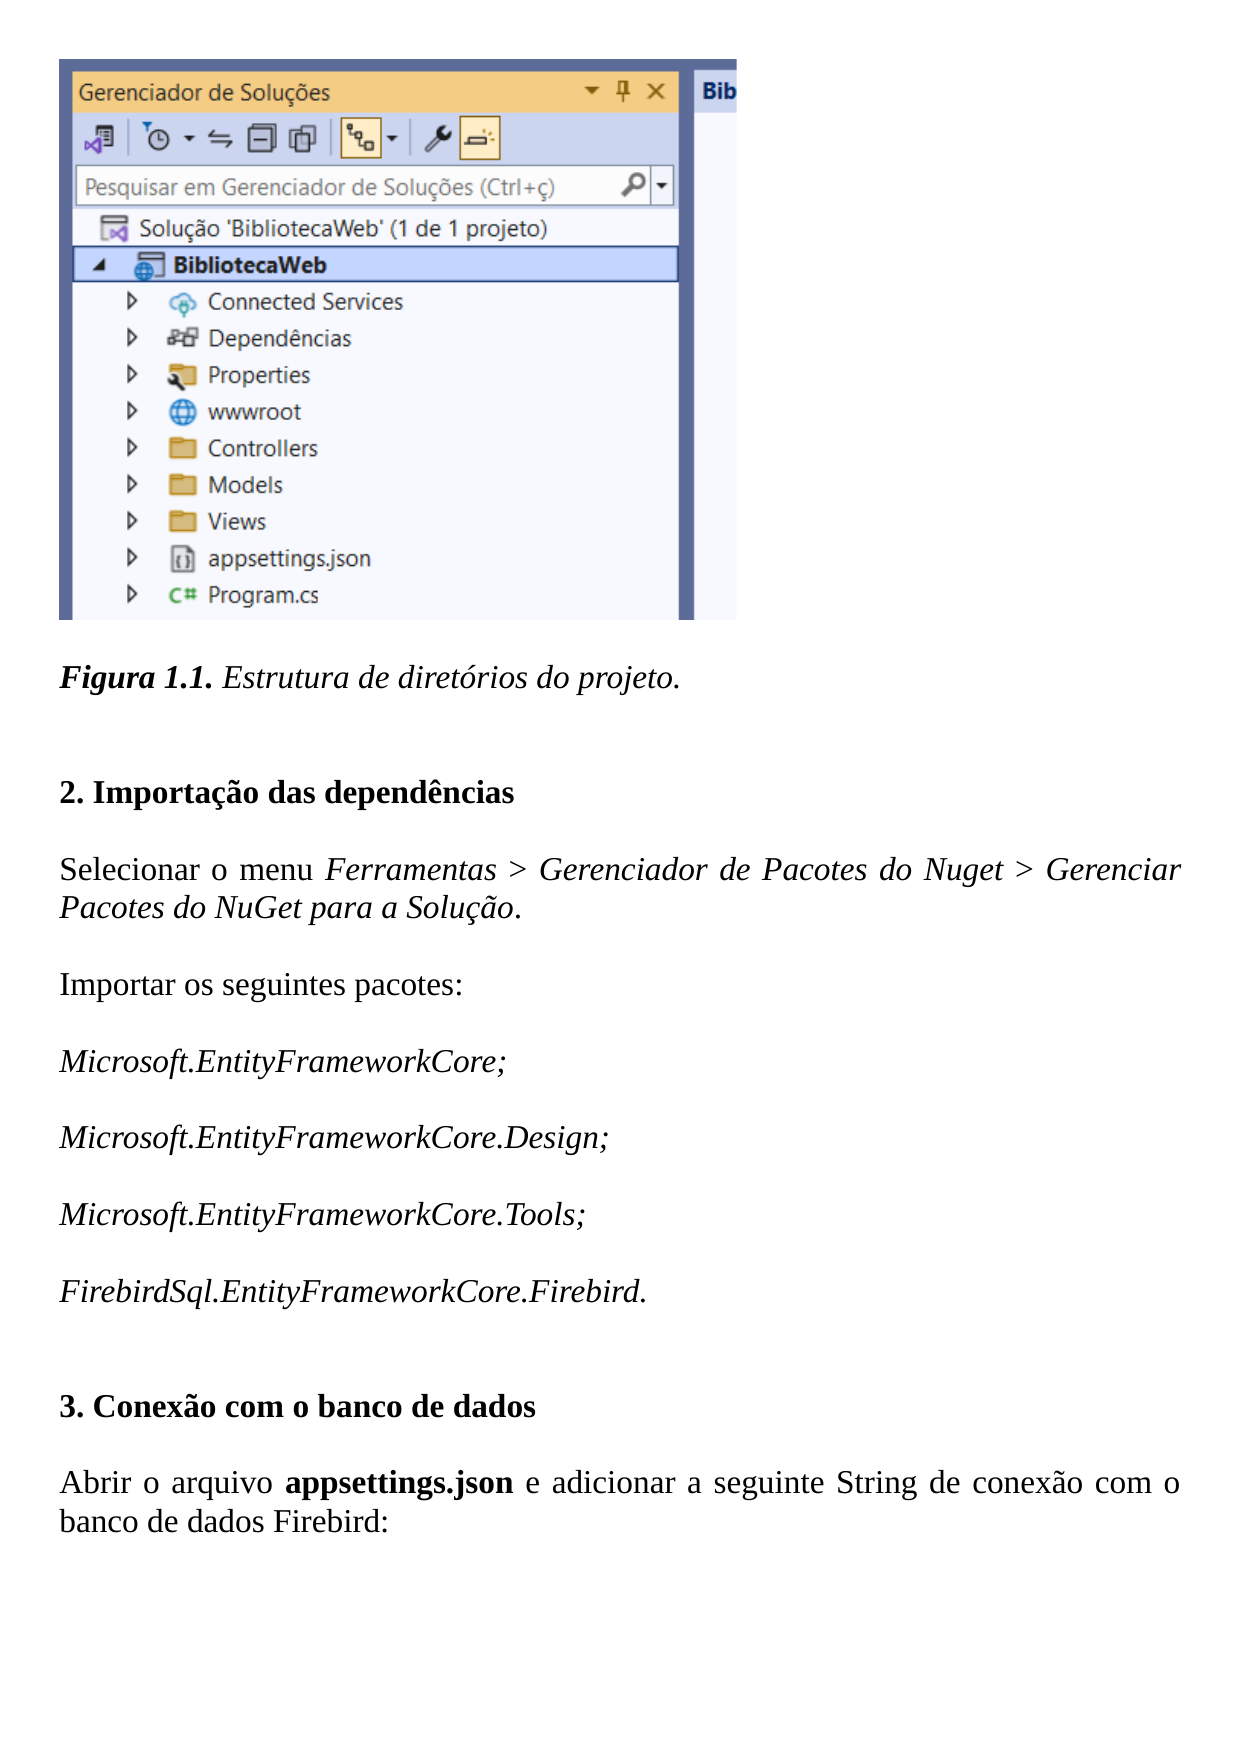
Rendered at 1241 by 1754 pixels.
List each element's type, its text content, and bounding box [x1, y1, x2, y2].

text Importar os seguintes pacotes: [59, 964, 1181, 1003]
text Figura 1.1. Estrutura de diretórios do projeto. [59, 658, 1181, 696]
text Selecionar o menu Ferramentas > Gerenciador de Pacotes do Nuget > Gerenciar Pacotes do NuGet para a Solução. [59, 849, 1181, 926]
text 3. Conexão com o banco de dados [59, 1386, 1181, 1424]
text Microsoft.EntityFrameworkCore.Tools; [59, 1194, 1181, 1233]
text Microsoft.EntityFrameworkCore.Design; [59, 1118, 1181, 1156]
text FirebirdSql.EntityFrameworkCore.Firebird. [59, 1271, 1181, 1309]
picture [59, 59, 737, 620]
text Microsoft.EntityFrameworkCore; [59, 1041, 1181, 1079]
text Abrir o arquivo appsettings.json e adicionar a seguinte String de conexão com o banco de dados Firebird: [59, 1463, 1181, 1539]
text 2. Importação das dependências [59, 773, 1181, 811]
